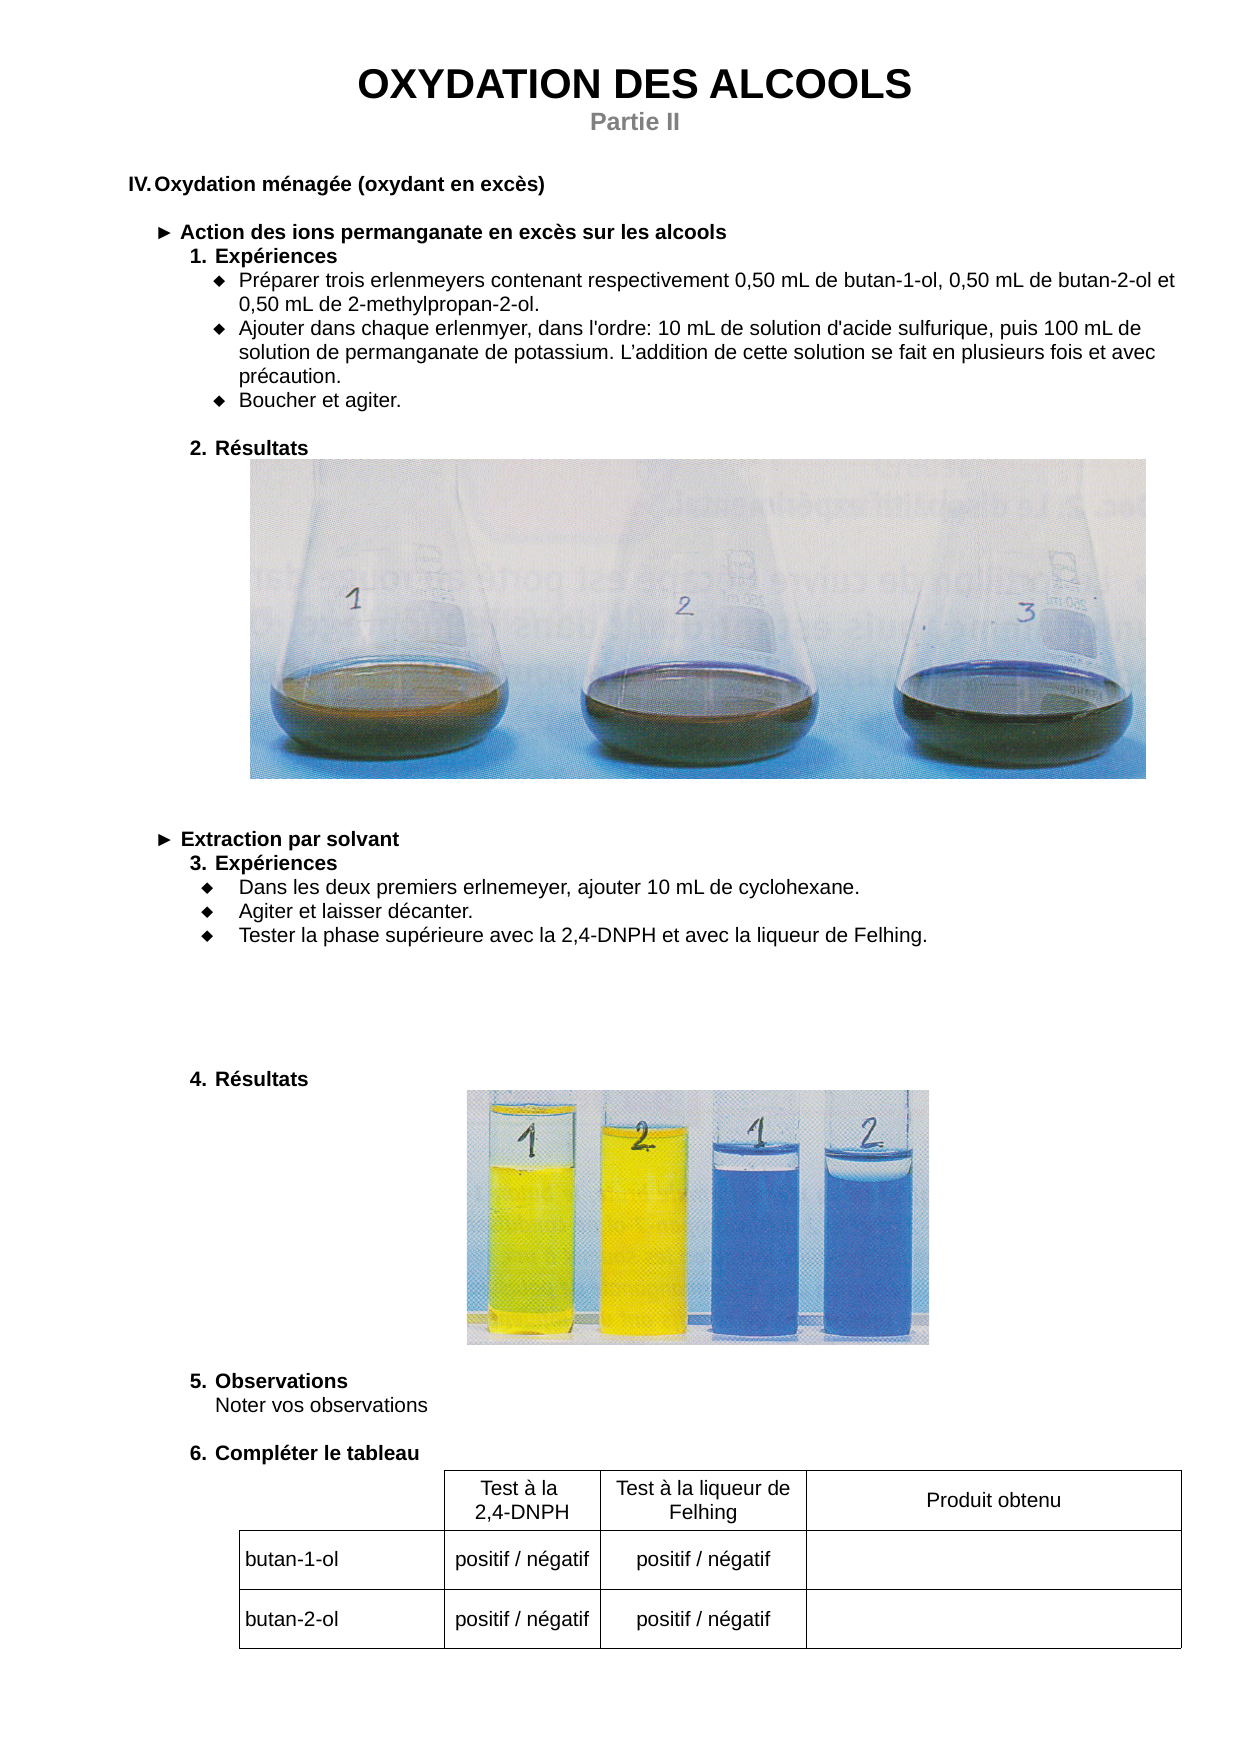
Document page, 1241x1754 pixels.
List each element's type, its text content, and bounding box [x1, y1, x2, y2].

table_cell positif / négatif [601, 1590, 806, 1648]
table_header Produit obtenu [807, 1471, 1181, 1530]
list Résultats [189, 436, 1181, 459]
list Préparer trois erlenmeyers contenant respectivement 0,50 mL de butan-1-ol, 0,50 mL de butan-2-ol et 0,50 mL de 2-methylpropan-2-ol. [213, 267, 1181, 316]
list Compléter le tableau [189, 1440, 1181, 1464]
picture [250, 459, 1146, 779]
list ► Extraction par solvant [128, 827, 1181, 851]
list Résultats [189, 1067, 1181, 1091]
table_header [239, 1470, 444, 1530]
list Observations [189, 1368, 1181, 1392]
list Noter vos observations [189, 1392, 1181, 1416]
list Oxydation ménagée (oxydant en excès) [128, 172, 1181, 196]
list ► Action des ions permanganate en excès sur les alcools [128, 219, 1181, 243]
list Dans les deux premiers erlnemeyer, ajouter 10 mL de cyclohexane. [201, 874, 1181, 899]
picture [466, 1090, 930, 1345]
list Tester la phase supérieure avec la 2,4-DNPH et avec la liqueur de Felhing. [201, 923, 1181, 947]
list Expériences [189, 243, 1181, 267]
table_cell butan-1-ol [240, 1531, 444, 1589]
table_header Test à la liqueur de Felhing [601, 1471, 806, 1530]
table_cell positif / négatif [445, 1590, 600, 1648]
table_header Test à la 2,4-DNPH [445, 1471, 600, 1530]
text Partie II [88, 107, 1181, 136]
table_cell [807, 1590, 1181, 1648]
list Boucher et agiter. [213, 387, 1181, 412]
list Agiter et laisser décanter. [201, 899, 1181, 923]
list Ajouter dans chaque erlenmyer, dans l'ordre: 10 mL de solution d'acide sulfurique, puis 100 mL de solution de permanganate de potassium. L’addition de cette solution se fait en plusieurs fois et avec précaution. [213, 316, 1181, 387]
text Oxydation des alcools [88, 59, 1181, 107]
table_cell positif / négatif [601, 1531, 806, 1589]
table_cell butan-2-ol [240, 1590, 444, 1648]
table_cell [807, 1531, 1181, 1589]
list Expériences [189, 851, 1181, 874]
table_cell positif / négatif [445, 1531, 600, 1589]
